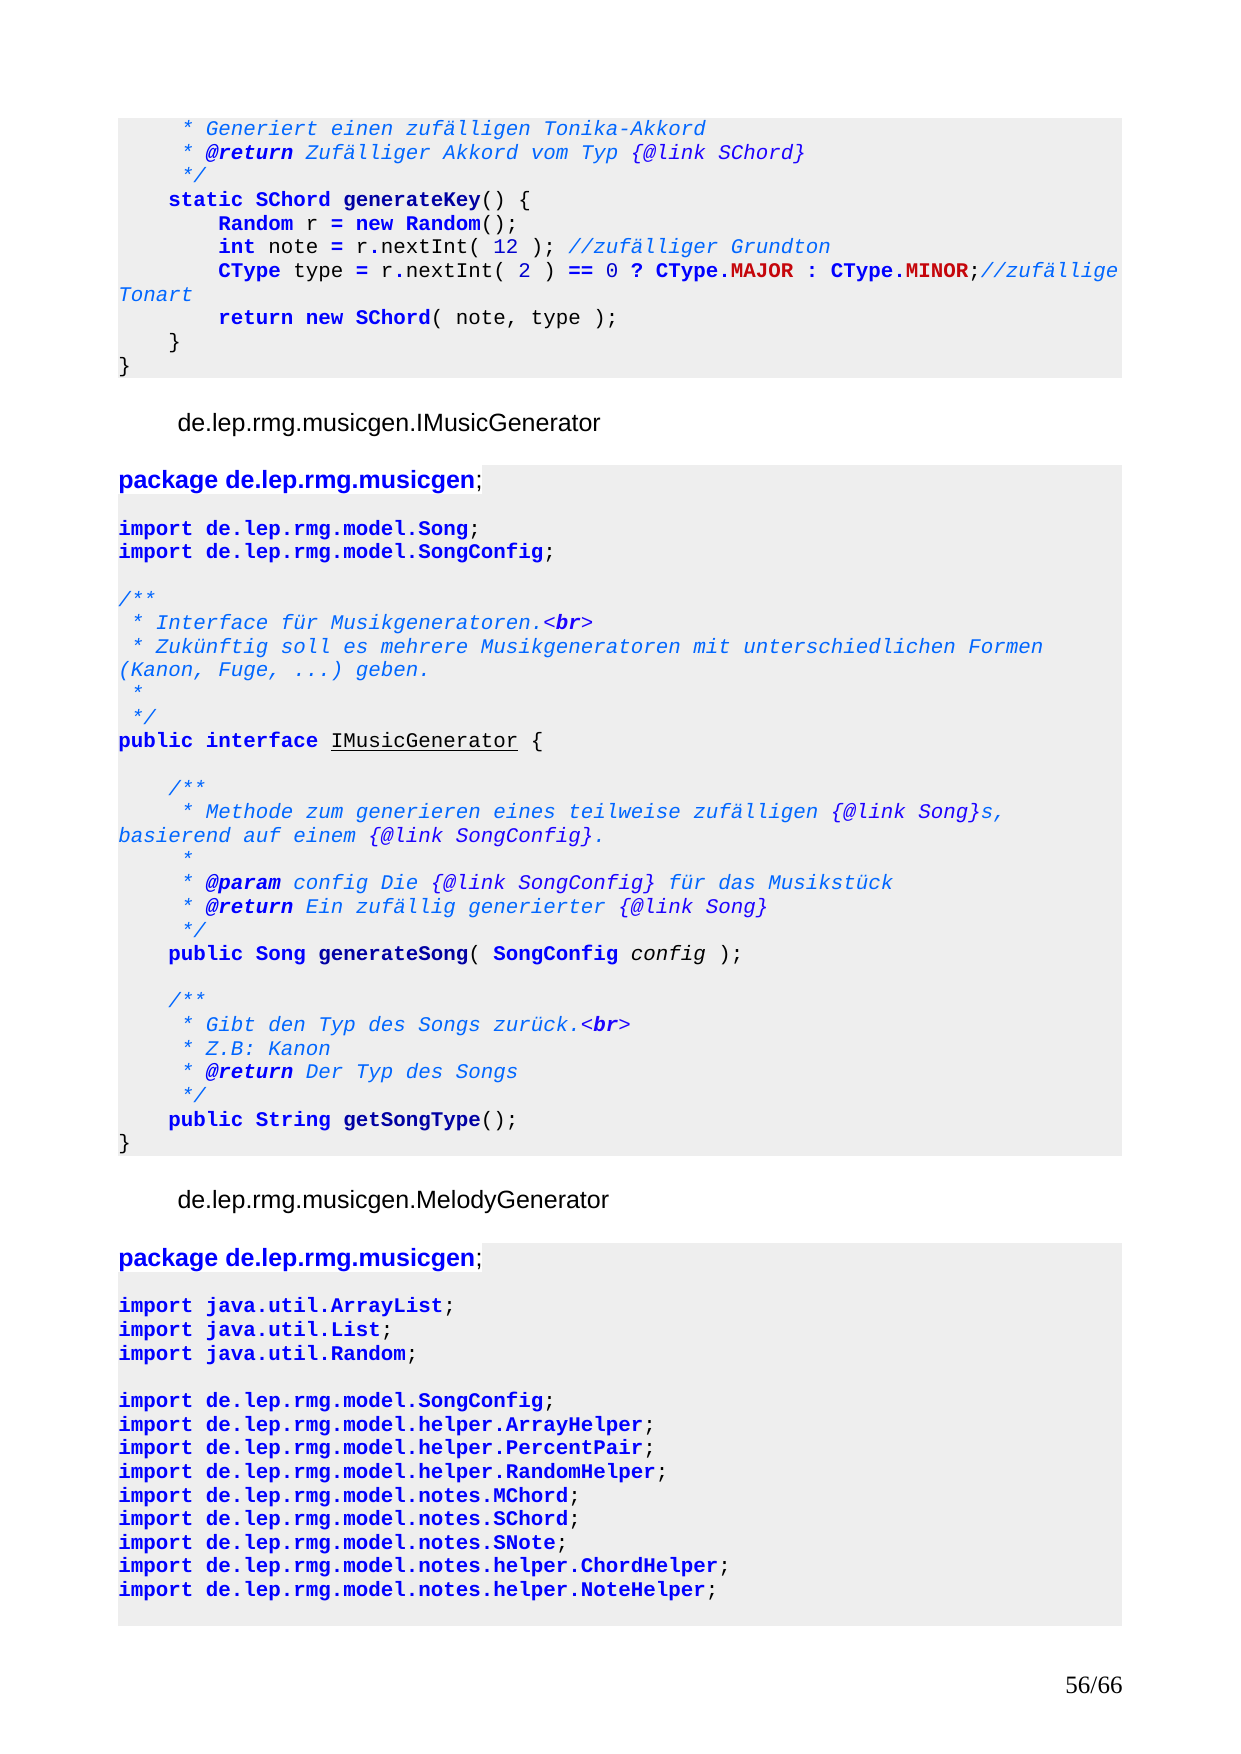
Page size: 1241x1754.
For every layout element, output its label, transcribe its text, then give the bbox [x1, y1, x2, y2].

text import de.lep.rmg.model.Song; [118, 518, 1122, 541]
text * Generiert einen zufälligen Tonika-Akkord [118, 118, 1122, 142]
text * Zukünftig soll es mehrere Musikgeneratoren mit unterschiedlichen Formen (Kanon, Fuge, ...) geben. [118, 636, 1122, 683]
text * Interface für Musikgeneratoren.<br> [118, 612, 1122, 636]
text } [118, 331, 1122, 354]
text import de.lep.rmg.model.notes.SChord; [118, 1508, 1122, 1532]
text import de.lep.rmg.model.SongConfig; [118, 1390, 1122, 1414]
text } [118, 1132, 1122, 1156]
text import de.lep.rmg.model.notes.helper.ChordHelper; [118, 1556, 1122, 1579]
text public String getSongType(); [118, 1109, 1122, 1132]
text */ [118, 707, 1122, 730]
text import de.lep.rmg.model.helper.ArrayHelper; [118, 1414, 1122, 1437]
text static SChord generateKey() { [118, 189, 1122, 213]
text package de.lep.rmg.musicgen; [118, 465, 1122, 494]
text * @return Der Typ des Songs [118, 1061, 1122, 1085]
text /** [118, 778, 1122, 801]
text * Methode zum generieren eines teilweise zufälligen {@link Song}s, basierend auf einem {@link SongConfig}. [118, 801, 1122, 849]
text */ [118, 165, 1122, 189]
text import de.lep.rmg.model.helper.PercentPair; [118, 1437, 1122, 1461]
text import java.util.Random; [118, 1343, 1122, 1366]
text import java.util.ArrayList; [118, 1295, 1122, 1319]
text } [118, 354, 1122, 378]
text import de.lep.rmg.model.notes.helper.NoteHelper; [118, 1579, 1122, 1603]
text * @return Ein zufällig generierter {@link Song} [118, 896, 1122, 919]
text * @param config Die {@link SongConfig} für das Musikstück [118, 872, 1122, 896]
text * Gibt den Typ des Songs zurück.<br> [118, 1014, 1122, 1038]
text */ [118, 919, 1122, 943]
text */ [118, 1085, 1122, 1109]
text * [118, 849, 1122, 872]
text /** [118, 588, 1122, 612]
text package de.lep.rmg.musicgen; [118, 1243, 1122, 1272]
text de.lep.rmg.musicgen.IMusicGenerator [118, 408, 1122, 436]
text /** [118, 991, 1122, 1014]
text * @return Zufälliger Akkord vom Typ {@link SChord} [118, 142, 1122, 165]
text Random r = new Random(); [118, 213, 1122, 236]
text import de.lep.rmg.model.notes.SNote; [118, 1532, 1122, 1556]
text import java.util.List; [118, 1319, 1122, 1343]
text return new SChord( note, type ); [118, 307, 1122, 331]
text public interface IMusicGenerator { [118, 730, 1122, 754]
text import de.lep.rmg.model.helper.RandomHelper; [118, 1461, 1122, 1484]
text public Song generateSong( SongConfig config ); [118, 943, 1122, 967]
text import de.lep.rmg.model.notes.MChord; [118, 1484, 1122, 1508]
text * [118, 683, 1122, 707]
text * Z.B: Kanon [118, 1038, 1122, 1061]
text int note = r.nextInt( 12 ); //zufälliger Grundton [118, 236, 1122, 260]
text de.lep.rmg.musicgen.MelodyGenerator [118, 1186, 1122, 1214]
text import de.lep.rmg.model.SongConfig; [118, 541, 1122, 565]
text CType type = r.nextInt( 2 ) == 0 ? CType.MAJOR : CType.MINOR;//zufällige Tonart [118, 260, 1122, 307]
